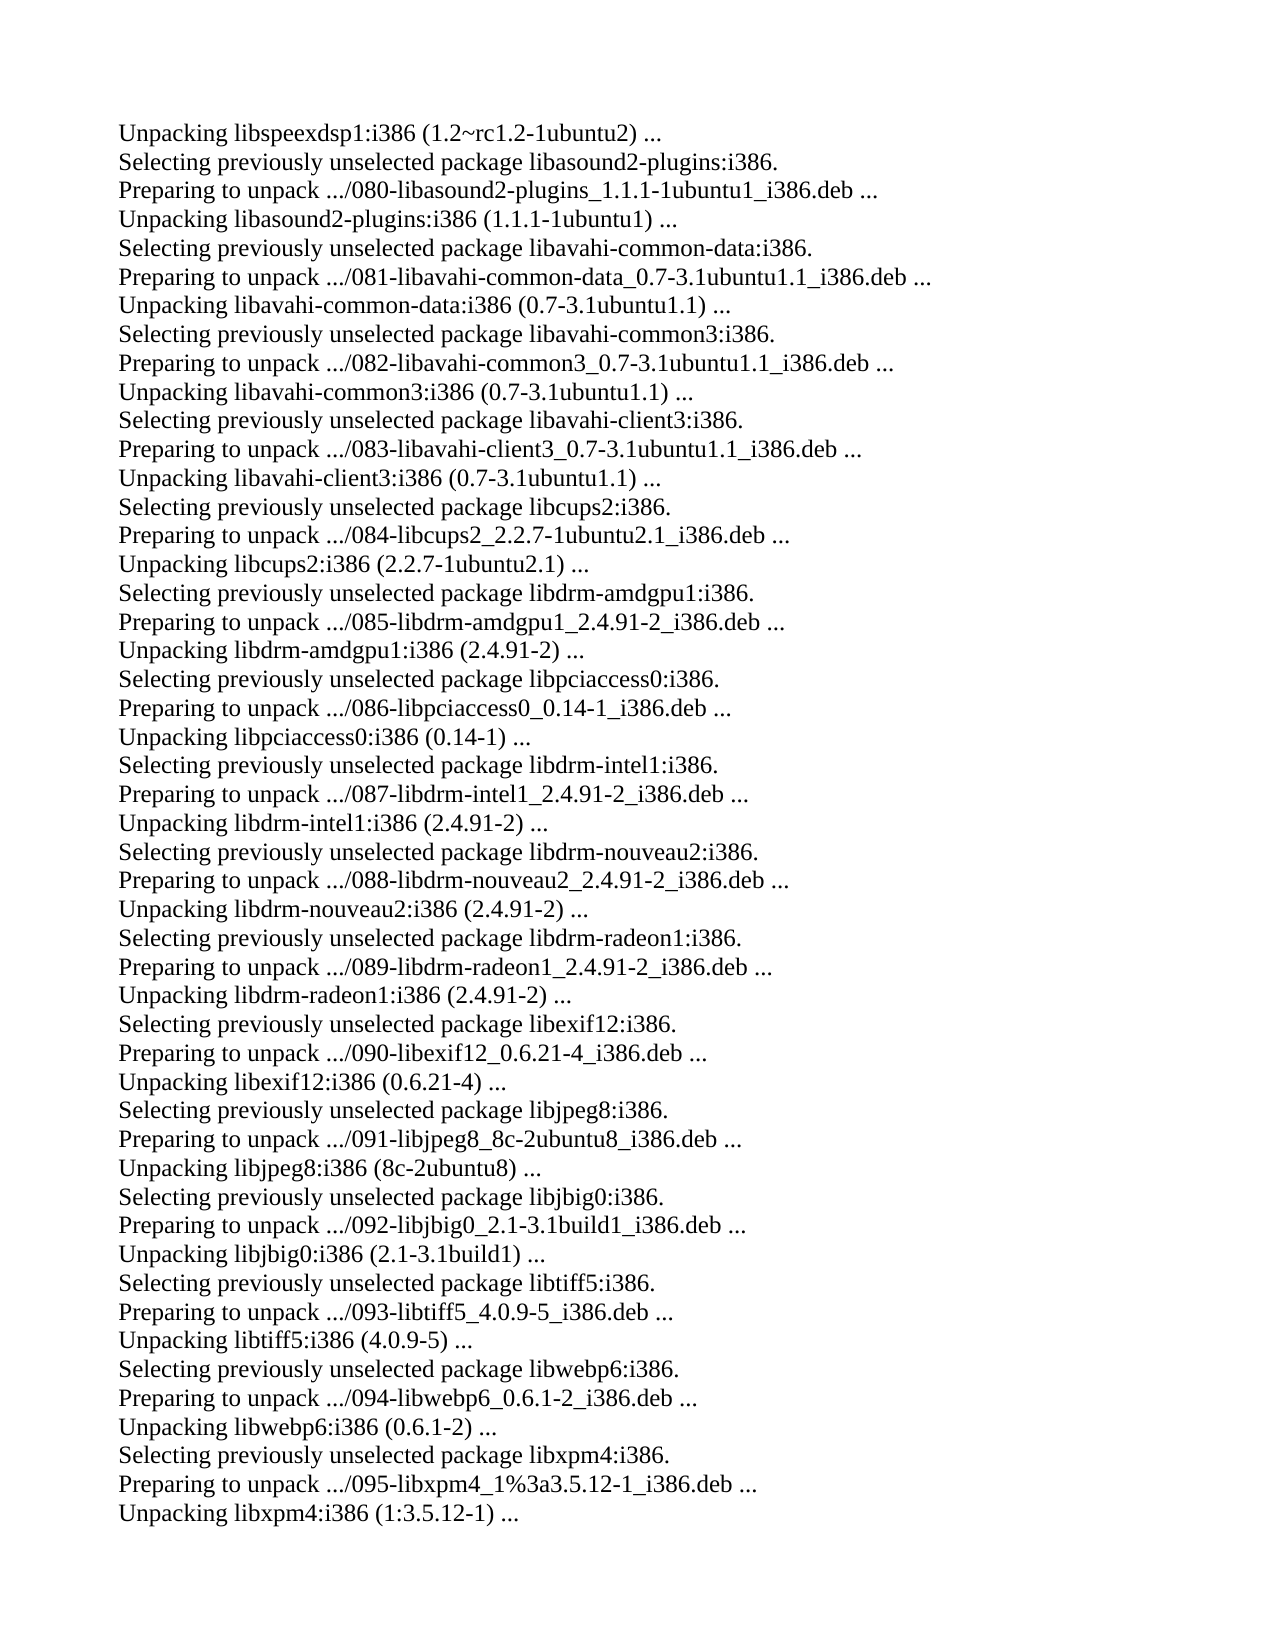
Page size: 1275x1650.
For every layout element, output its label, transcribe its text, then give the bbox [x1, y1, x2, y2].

text Selecting previously unselected package libavahi-common3:i386. [118, 319, 1157, 348]
text Selecting previously unselected package libdrm-amdgpu1:i386. [118, 578, 1157, 607]
text Unpacking libdrm-radeon1:i386 (2.4.91-2) ... [118, 981, 1157, 1009]
text Unpacking libdrm-nouveau2:i386 (2.4.91-2) ... [118, 894, 1157, 923]
text Preparing to unpack .../091-libjpeg8_8c-2ubuntu8_i386.deb ... [118, 1124, 1157, 1153]
text Unpacking libdrm-amdgpu1:i386 (2.4.91-2) ... [118, 636, 1157, 664]
text Unpacking libpciaccess0:i386 (0.14-1) ... [118, 722, 1157, 751]
text Unpacking libasound2-plugins:i386 (1.1.1-1ubuntu1) ... [118, 204, 1157, 233]
text Unpacking libjpeg8:i386 (8c-2ubuntu8) ... [118, 1153, 1157, 1182]
text Unpacking libxpm4:i386 (1:3.5.12-1) ... [118, 1498, 1157, 1527]
text Unpacking libdrm-intel1:i386 (2.4.91-2) ... [118, 808, 1157, 837]
text Selecting previously unselected package libdrm-nouveau2:i386. [118, 837, 1157, 866]
text Preparing to unpack .../087-libdrm-intel1_2.4.91-2_i386.deb ... [118, 779, 1157, 808]
text Unpacking libwebp6:i386 (0.6.1-2) ... [118, 1412, 1157, 1441]
text Selecting previously unselected package libjbig0:i386. [118, 1182, 1157, 1211]
text Preparing to unpack .../093-libtiff5_4.0.9-5_i386.deb ... [118, 1297, 1157, 1326]
text Unpacking libavahi-common3:i386 (0.7-3.1ubuntu1.1) ... [118, 377, 1157, 406]
text Selecting previously unselected package libdrm-intel1:i386. [118, 751, 1157, 779]
text Selecting previously unselected package libavahi-common-data:i386. [118, 233, 1157, 262]
text Selecting previously unselected package libdrm-radeon1:i386. [118, 923, 1157, 952]
text Selecting previously unselected package libxpm4:i386. [118, 1441, 1157, 1469]
text Preparing to unpack .../083-libavahi-client3_0.7-3.1ubuntu1.1_i386.deb ... [118, 434, 1157, 463]
text Preparing to unpack .../088-libdrm-nouveau2_2.4.91-2_i386.deb ... [118, 866, 1157, 894]
text Selecting previously unselected package libpciaccess0:i386. [118, 664, 1157, 693]
text Selecting previously unselected package libwebp6:i386. [118, 1354, 1157, 1383]
text Preparing to unpack .../080-libasound2-plugins_1.1.1-1ubuntu1_i386.deb ... [118, 176, 1157, 204]
text Selecting previously unselected package libasound2-plugins:i386. [118, 147, 1157, 176]
text Selecting previously unselected package libcups2:i386. [118, 492, 1157, 521]
text Unpacking libjbig0:i386 (2.1-3.1build1) ... [118, 1239, 1157, 1268]
text Preparing to unpack .../086-libpciaccess0_0.14-1_i386.deb ... [118, 693, 1157, 722]
text Selecting previously unselected package libtiff5:i386. [118, 1268, 1157, 1297]
text Preparing to unpack .../089-libdrm-radeon1_2.4.91-2_i386.deb ... [118, 952, 1157, 981]
text Unpacking libspeexdsp1:i386 (1.2~rc1.2-1ubuntu2) ... [118, 118, 1157, 147]
text Unpacking libavahi-client3:i386 (0.7-3.1ubuntu1.1) ... [118, 463, 1157, 492]
text Preparing to unpack .../085-libdrm-amdgpu1_2.4.91-2_i386.deb ... [118, 607, 1157, 636]
text Preparing to unpack .../090-libexif12_0.6.21-4_i386.deb ... [118, 1038, 1157, 1067]
text Preparing to unpack .../081-libavahi-common-data_0.7-3.1ubuntu1.1_i386.deb ... [118, 262, 1157, 291]
text Selecting previously unselected package libjpeg8:i386. [118, 1096, 1157, 1124]
text Unpacking libexif12:i386 (0.6.21-4) ... [118, 1067, 1157, 1096]
text Unpacking libcups2:i386 (2.2.7-1ubuntu2.1) ... [118, 549, 1157, 578]
text Unpacking libavahi-common-data:i386 (0.7-3.1ubuntu1.1) ... [118, 291, 1157, 319]
text Selecting previously unselected package libexif12:i386. [118, 1009, 1157, 1038]
text Unpacking libtiff5:i386 (4.0.9-5) ... [118, 1326, 1157, 1354]
text Preparing to unpack .../092-libjbig0_2.1-3.1build1_i386.deb ... [118, 1211, 1157, 1239]
text Selecting previously unselected package libavahi-client3:i386. [118, 406, 1157, 434]
text Preparing to unpack .../084-libcups2_2.2.7-1ubuntu2.1_i386.deb ... [118, 521, 1157, 549]
text Preparing to unpack .../095-libxpm4_1%3a3.5.12-1_i386.deb ... [118, 1469, 1157, 1498]
text Preparing to unpack .../082-libavahi-common3_0.7-3.1ubuntu1.1_i386.deb ... [118, 348, 1157, 377]
text Preparing to unpack .../094-libwebp6_0.6.1-2_i386.deb ... [118, 1383, 1157, 1412]
